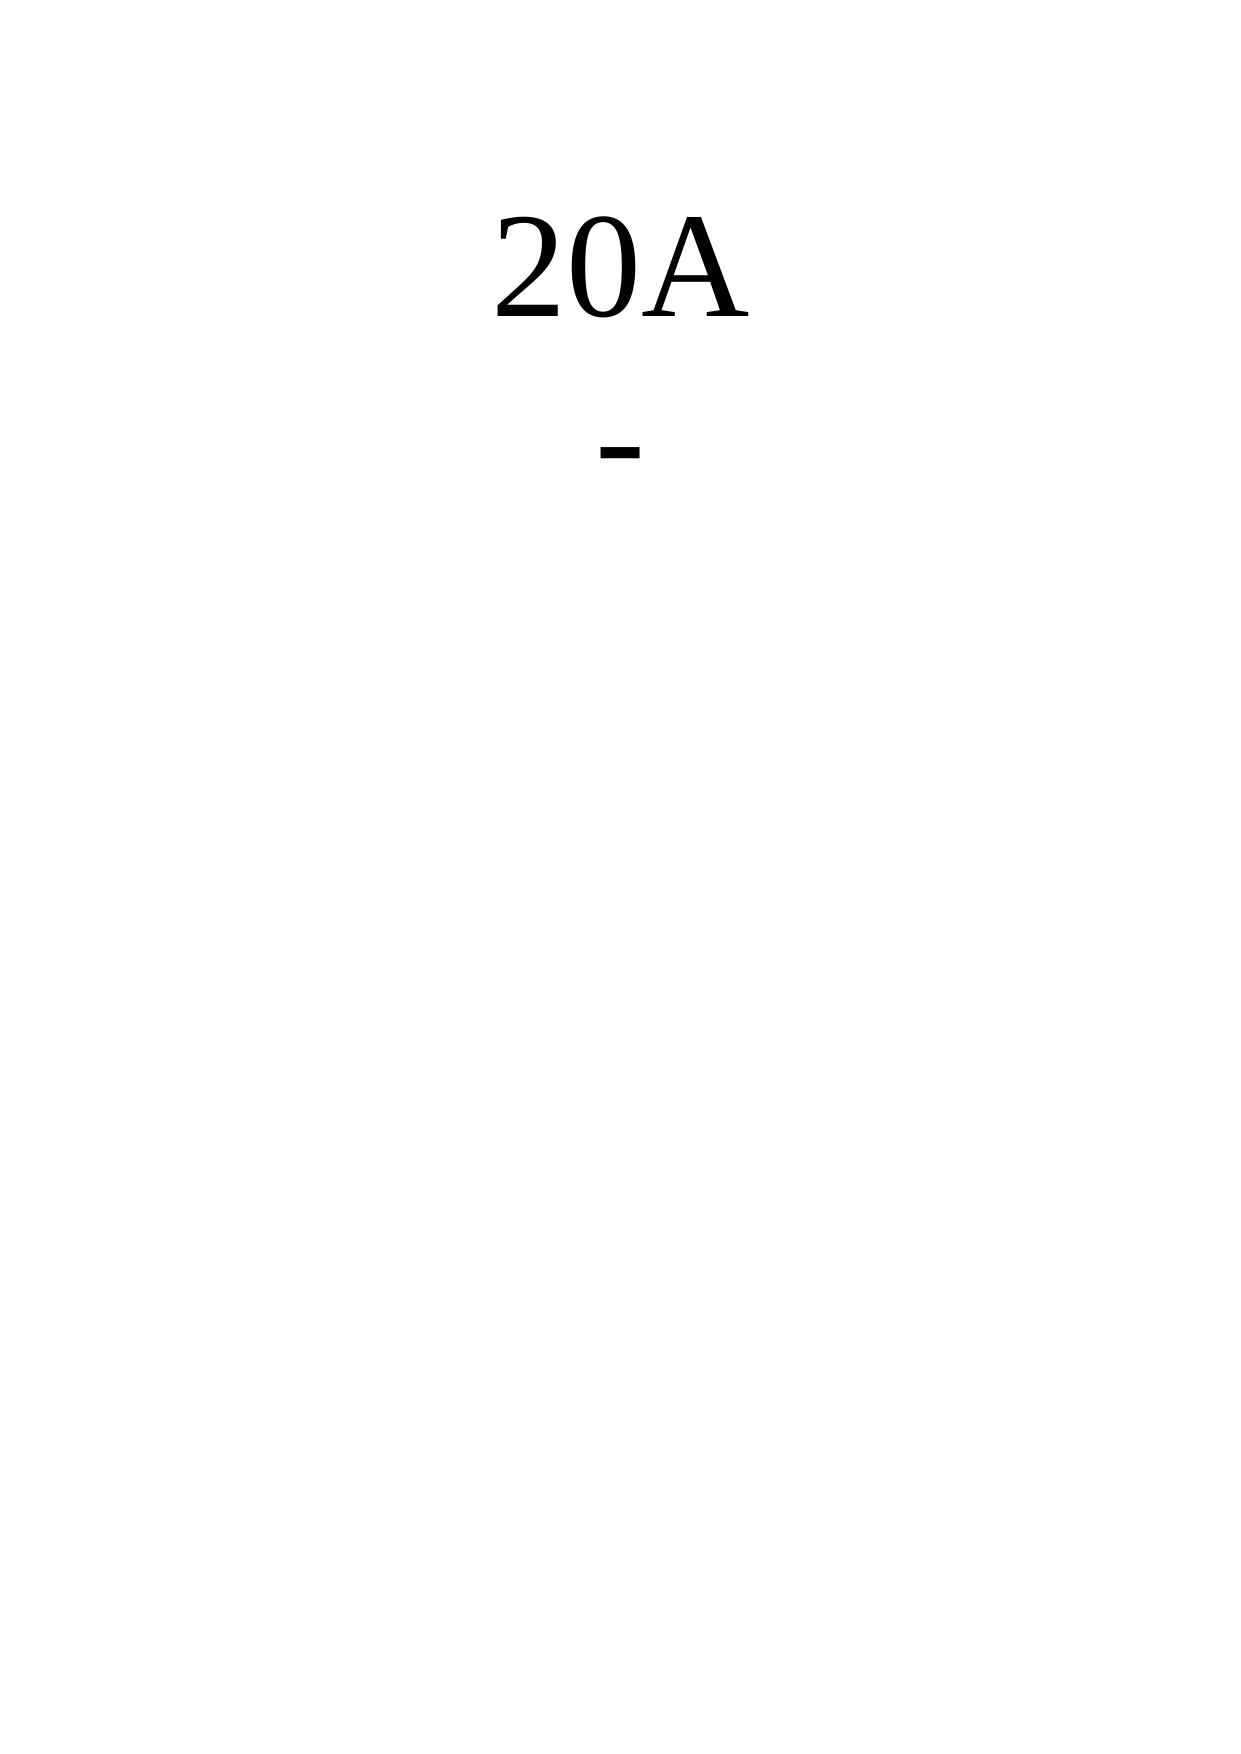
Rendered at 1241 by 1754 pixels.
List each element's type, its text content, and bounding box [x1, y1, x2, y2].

text - [118, 349, 1122, 521]
text 20A [118, 176, 1122, 349]
